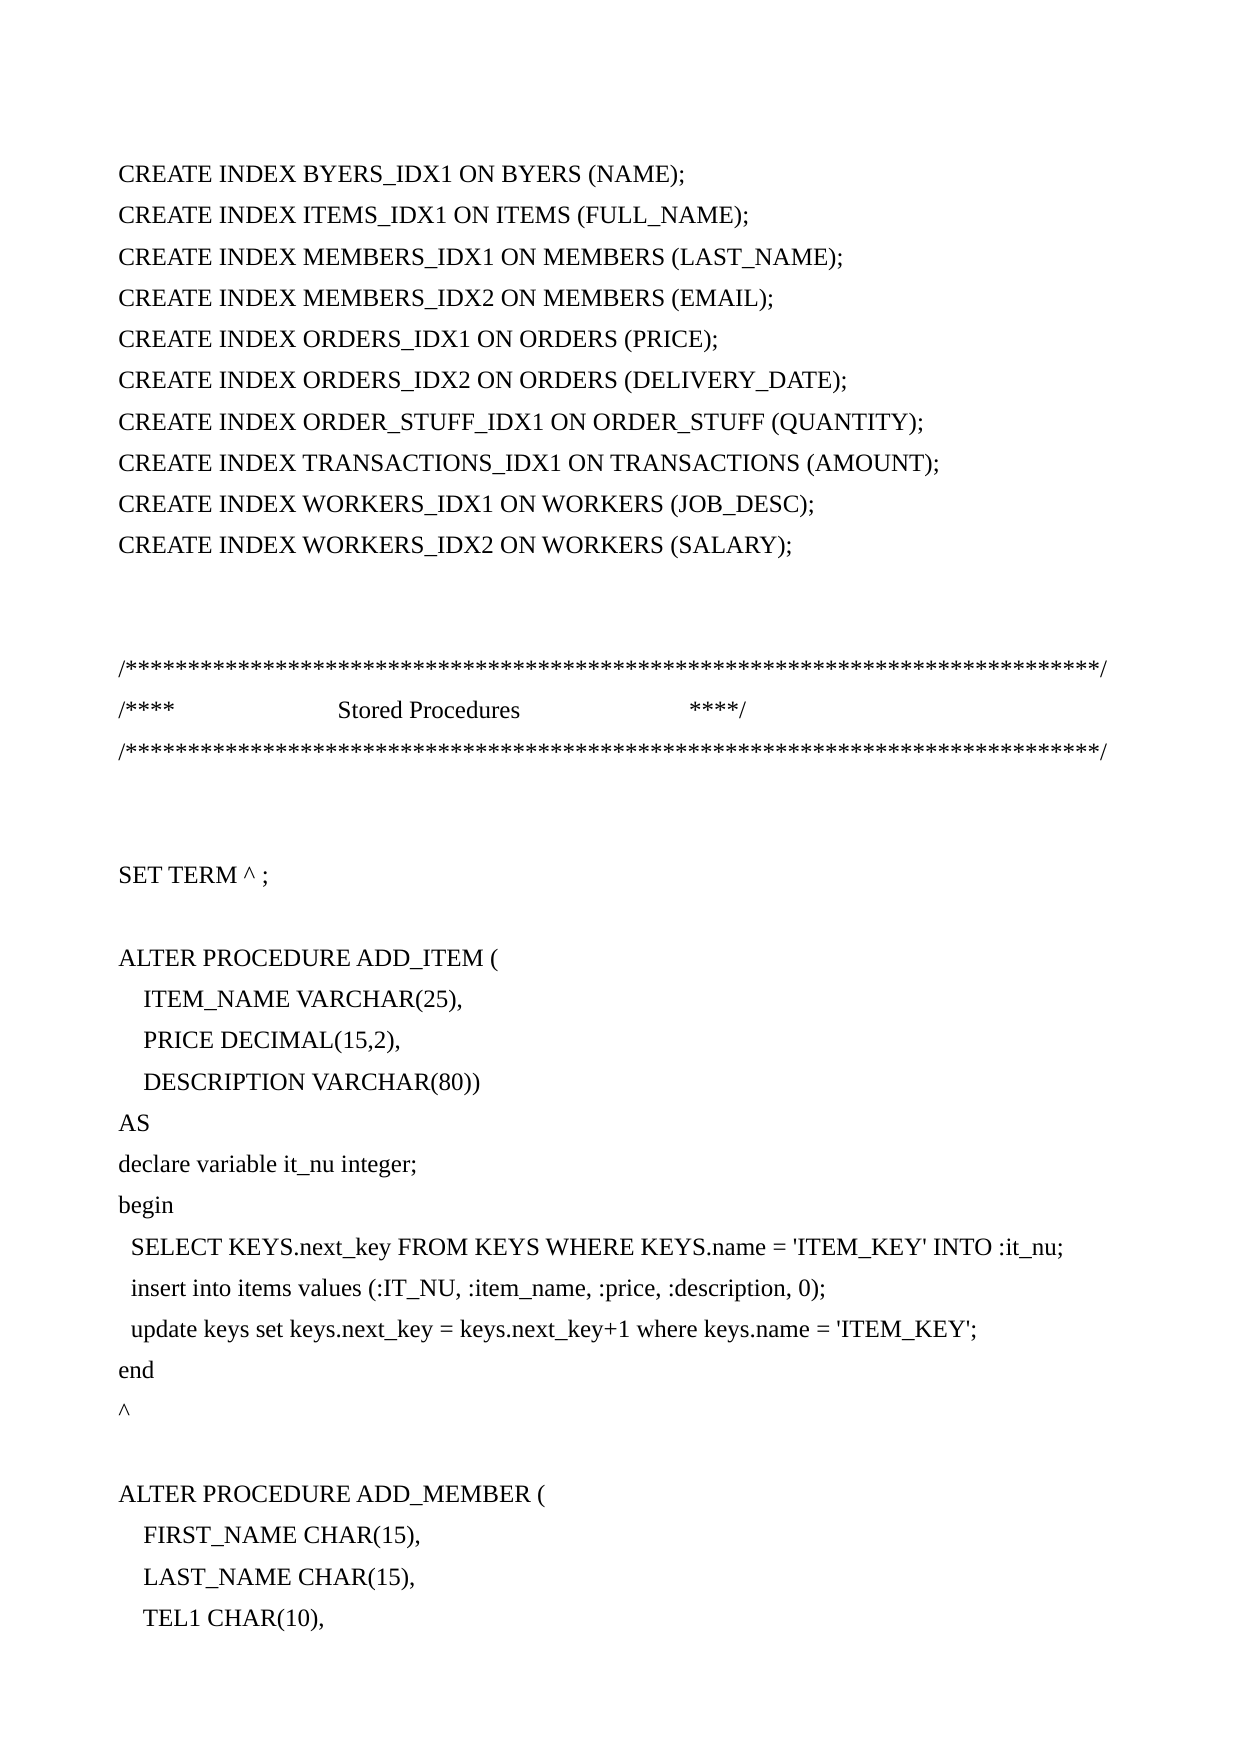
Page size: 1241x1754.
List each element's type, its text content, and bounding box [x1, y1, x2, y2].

text CREATE INDEX MEMBERS_IDX1 ON MEMBERS (LAST_NAME); [118, 242, 1122, 271]
text ALTER PROCEDURE ADD_MEMBER ( [118, 1479, 1122, 1508]
text LAST_NAME CHAR(15), [118, 1562, 1122, 1591]
text CREATE INDEX ITEMS_IDX1 ON ITEMS (FULL_NAME); [118, 201, 1122, 229]
text CREATE INDEX MEMBERS_IDX2 ON MEMBERS (EMAIL); [118, 283, 1122, 312]
text ^ [118, 1397, 1122, 1426]
text PRICE DECIMAL(15,2), [118, 1026, 1122, 1054]
text insert into items values (:IT_NU, :item_name, :price, :description, 0); [118, 1273, 1122, 1302]
text /******************************************************************************/ [118, 654, 1122, 683]
text ITEM_NAME VARCHAR(25), [118, 984, 1122, 1013]
text /******************************************************************************/ [118, 737, 1122, 766]
text CREATE INDEX TRANSACTIONS_IDX1 ON TRANSACTIONS (AMOUNT); [118, 448, 1122, 477]
text CREATE INDEX ORDER_STUFF_IDX1 ON ORDER_STUFF (QUANTITY); [118, 407, 1122, 436]
text CREATE INDEX WORKERS_IDX2 ON WORKERS (SALARY); [118, 531, 1122, 559]
text update keys set keys.next_key = keys.next_key+1 where keys.name = 'ITEM_KEY'; [118, 1314, 1122, 1343]
text declare variable it_nu integer; [118, 1149, 1122, 1178]
text /**** Stored Procedures ****/ [118, 696, 1122, 724]
text SET TERM ^ ; [118, 861, 1122, 889]
text CREATE INDEX ORDERS_IDX1 ON ORDERS (PRICE); [118, 324, 1122, 353]
text DESCRIPTION VARCHAR(80)) [118, 1067, 1122, 1096]
text begin [118, 1191, 1122, 1219]
text FIRST_NAME CHAR(15), [118, 1521, 1122, 1549]
text CREATE INDEX ORDERS_IDX2 ON ORDERS (DELIVERY_DATE); [118, 366, 1122, 394]
text CREATE INDEX WORKERS_IDX1 ON WORKERS (JOB_DESC); [118, 489, 1122, 518]
text ALTER PROCEDURE ADD_ITEM ( [118, 943, 1122, 972]
text AS [118, 1108, 1122, 1137]
text end [118, 1356, 1122, 1384]
text CREATE INDEX BYERS_IDX1 ON BYERS (NAME); [118, 159, 1122, 188]
text TEL1 CHAR(10), [118, 1603, 1122, 1632]
text SELECT KEYS.next_key FROM KEYS WHERE KEYS.name = 'ITEM_KEY' INTO :it_nu; [118, 1232, 1122, 1261]
